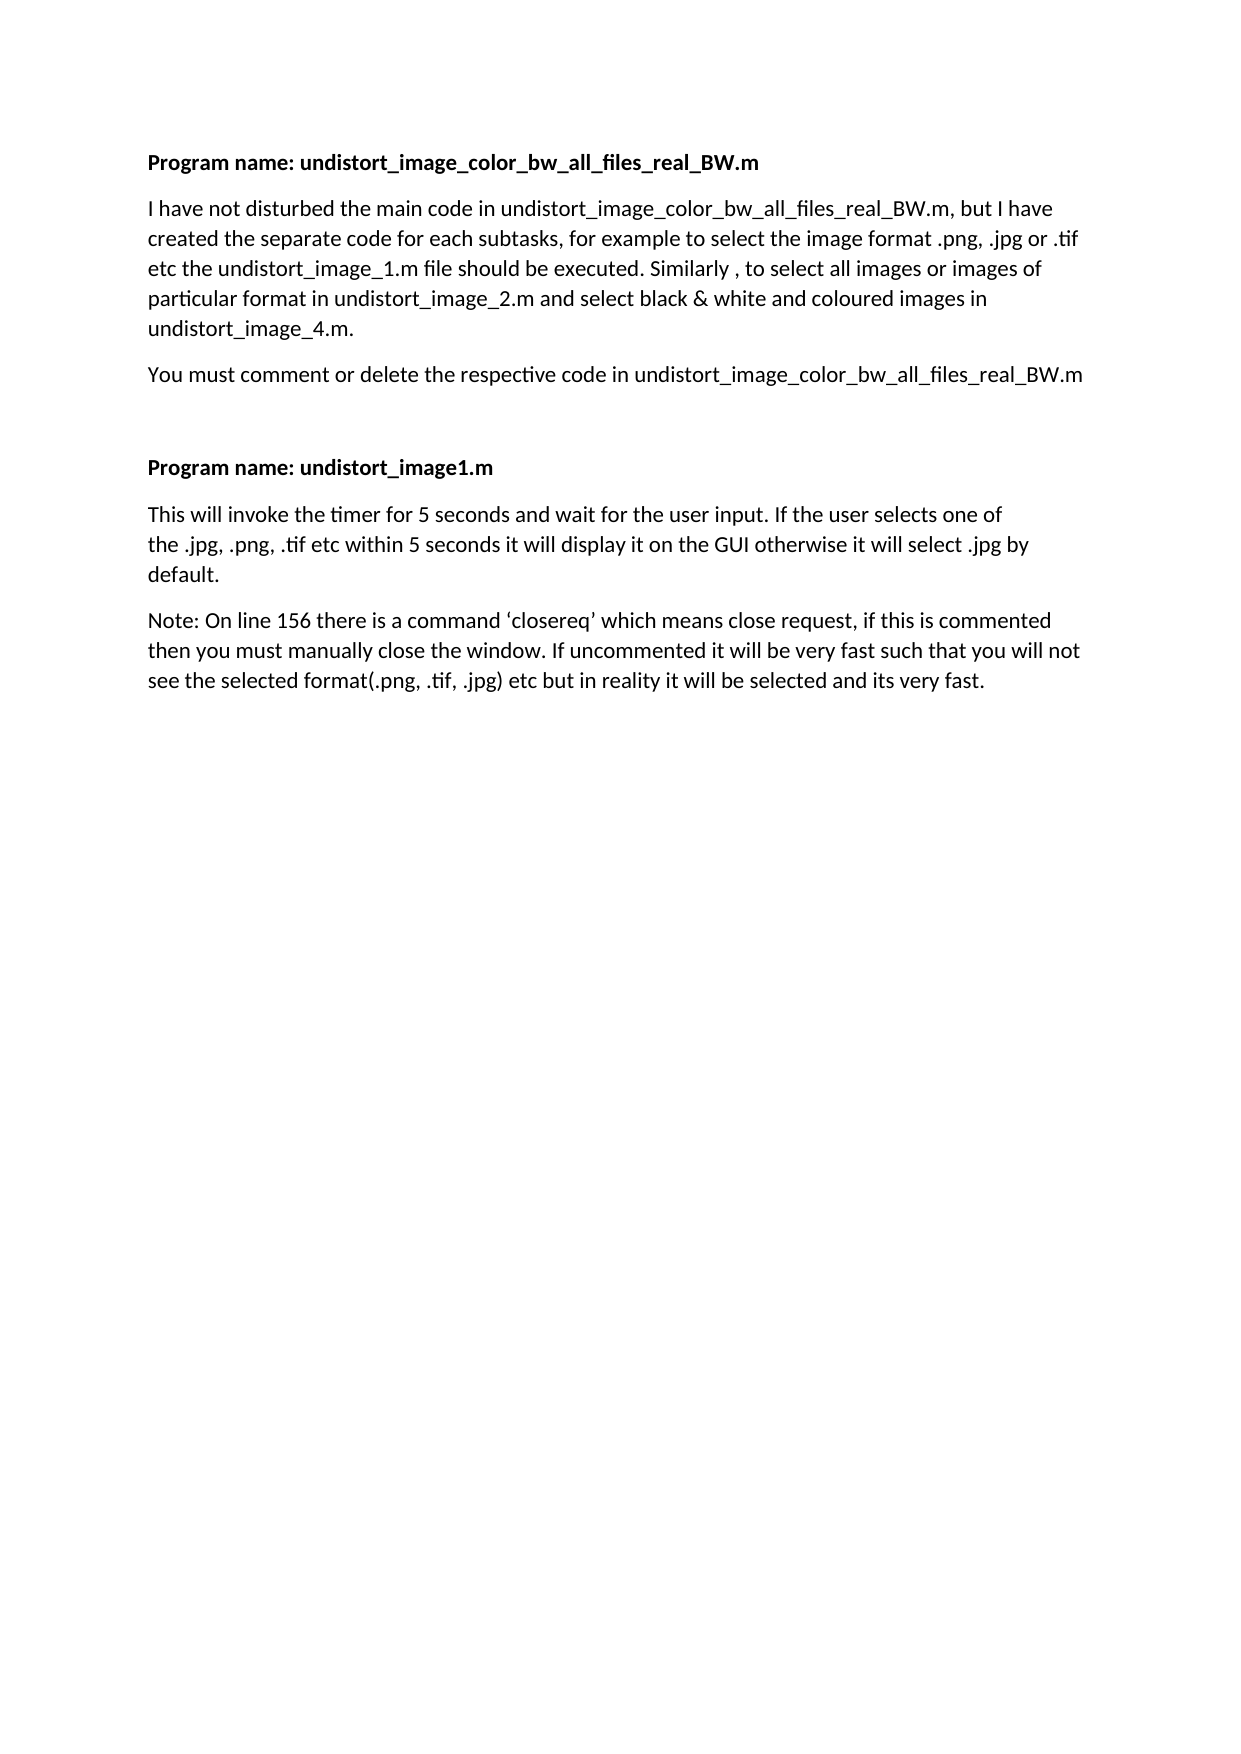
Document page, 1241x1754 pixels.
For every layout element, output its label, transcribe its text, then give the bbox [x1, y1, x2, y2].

text You must comment or delete the respective code in undistort_image_color_bw_all_files_real_BW.m [148, 360, 1093, 388]
text Program name: undistort_image1.m [148, 453, 1093, 481]
text I have not disturbed the main code in undistort_image_color_bw_all_files_real_BW.m, but I have created the separate code for each subtasks, for example to select the image format .png, .jpg or .tif etc the undistort_image_1.m file should be executed. Similarly , to select all images or images of particular format in undistort_image_2.m and select black & white and coloured images in undistort_image_4.m. [148, 194, 1093, 342]
text Note: On line 156 there is a command ‘closereq’ which means close request, if this is commented then you must manually close the window. If uncommented it will be very fast such that you will not see the selected format(.png, .tif, .jpg) etc but in reality it will be selected and its very fast. [148, 606, 1093, 694]
text This will invoke the timer for 5 seconds and wait for the user input. If the user selects one of the .jpg, .png, .tif etc within 5 seconds it will display it on the GUI otherwise it will select .jpg by default. [148, 500, 1093, 588]
text Program name: undistort_image_color_bw_all_files_real_BW.m [148, 148, 1093, 176]
